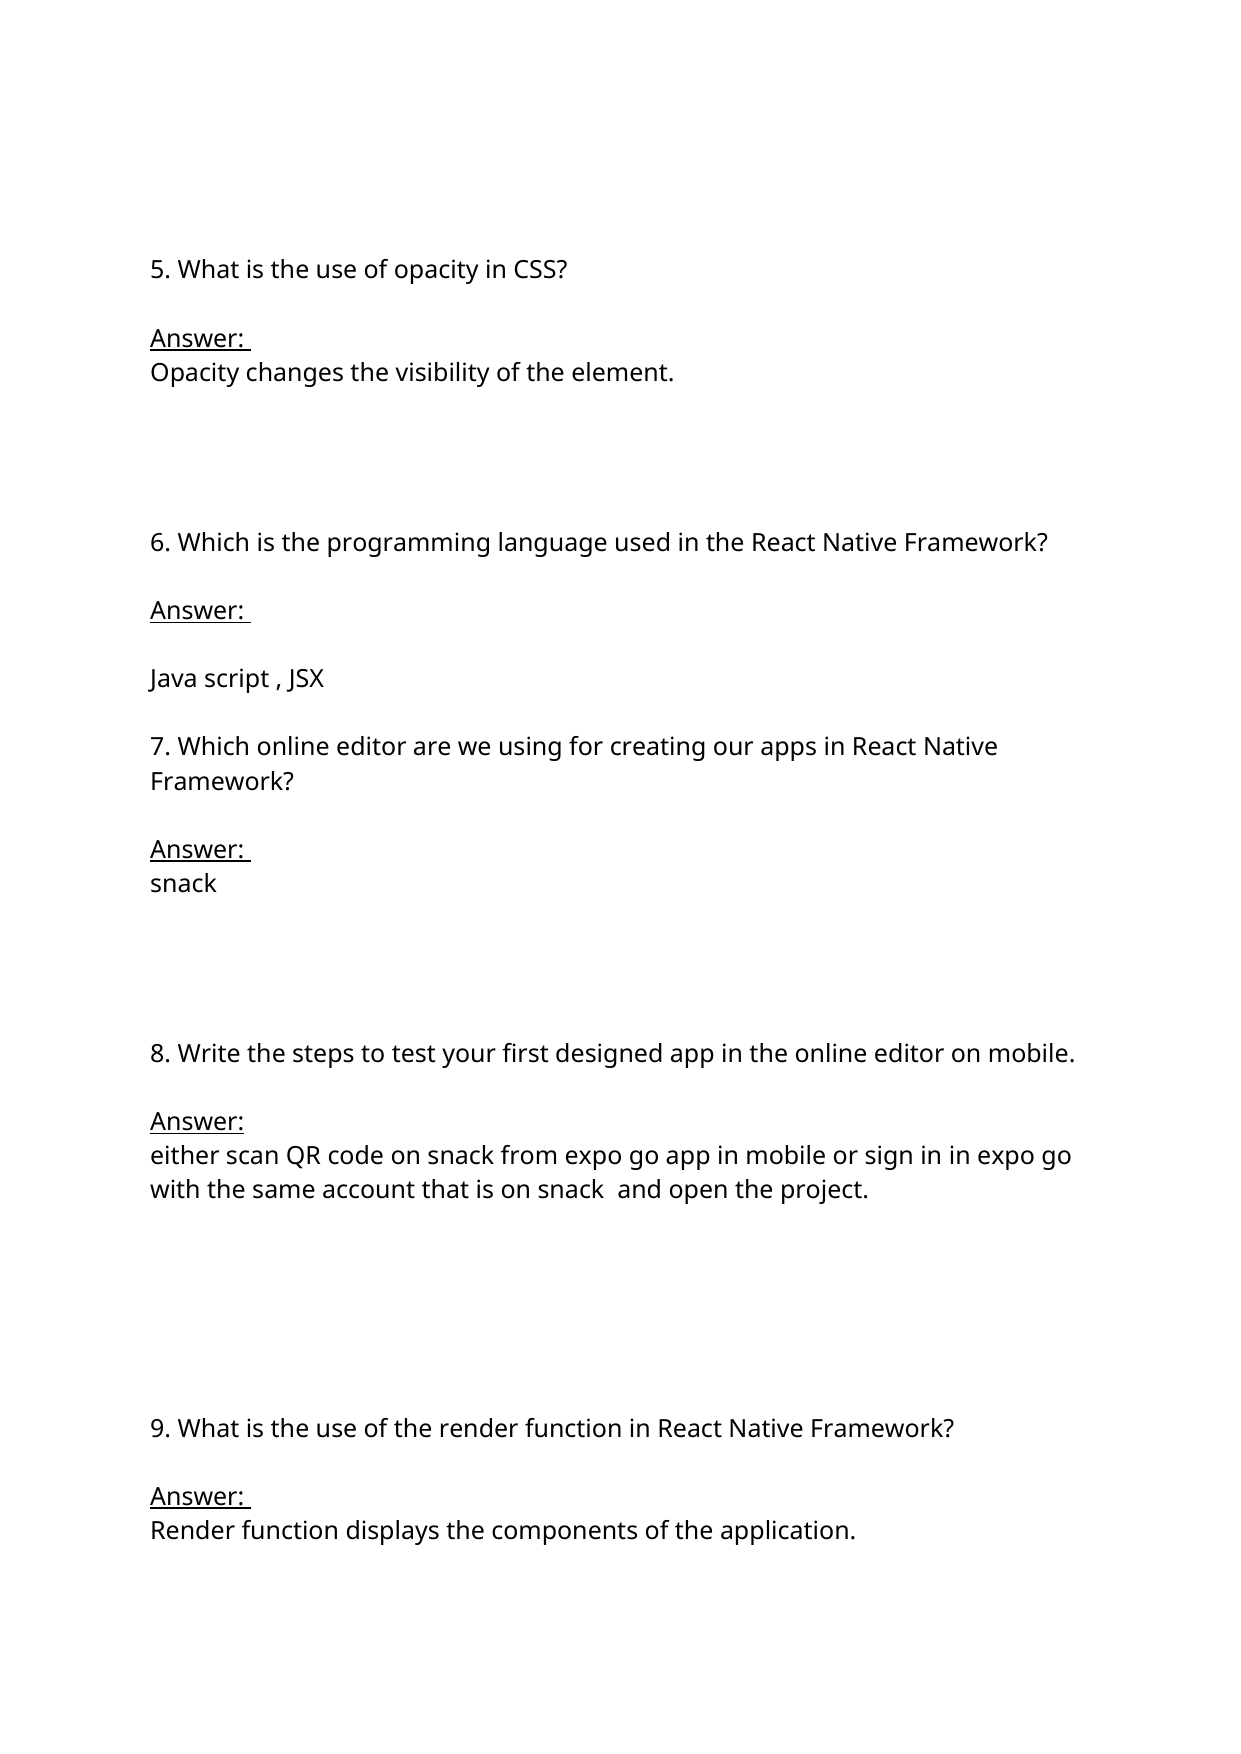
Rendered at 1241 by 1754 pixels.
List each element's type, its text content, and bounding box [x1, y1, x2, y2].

text Java script , JSX [150, 661, 1090, 695]
text Render function displays the components of the application. [150, 1512, 1090, 1547]
text 9. What is the use of the render function in React Native Framework? [150, 1410, 1090, 1444]
text 6. Which is the programming language used in the React Native Framework? [150, 525, 1090, 559]
text 5. What is the use of opacity in CSS? [150, 252, 1090, 286]
text snack [150, 865, 1090, 899]
text Answer: [150, 1478, 1090, 1512]
text either scan QR code on snack from expo go app in mobile or sign in in expo go with the same account that is on snack and open the project. [150, 1138, 1090, 1206]
text 8. Write the steps to test your first designed app in the online editor on mobile. [150, 1036, 1090, 1070]
text Answer: [150, 593, 1090, 627]
text Answer: [150, 320, 1090, 354]
text Opacity changes the visibility of the element. [150, 354, 1090, 388]
text 7. Which online editor are we using for creating our apps in React Native Framework? [150, 729, 1090, 797]
text Answer: [150, 1104, 1090, 1138]
text Answer: [150, 831, 1090, 865]
